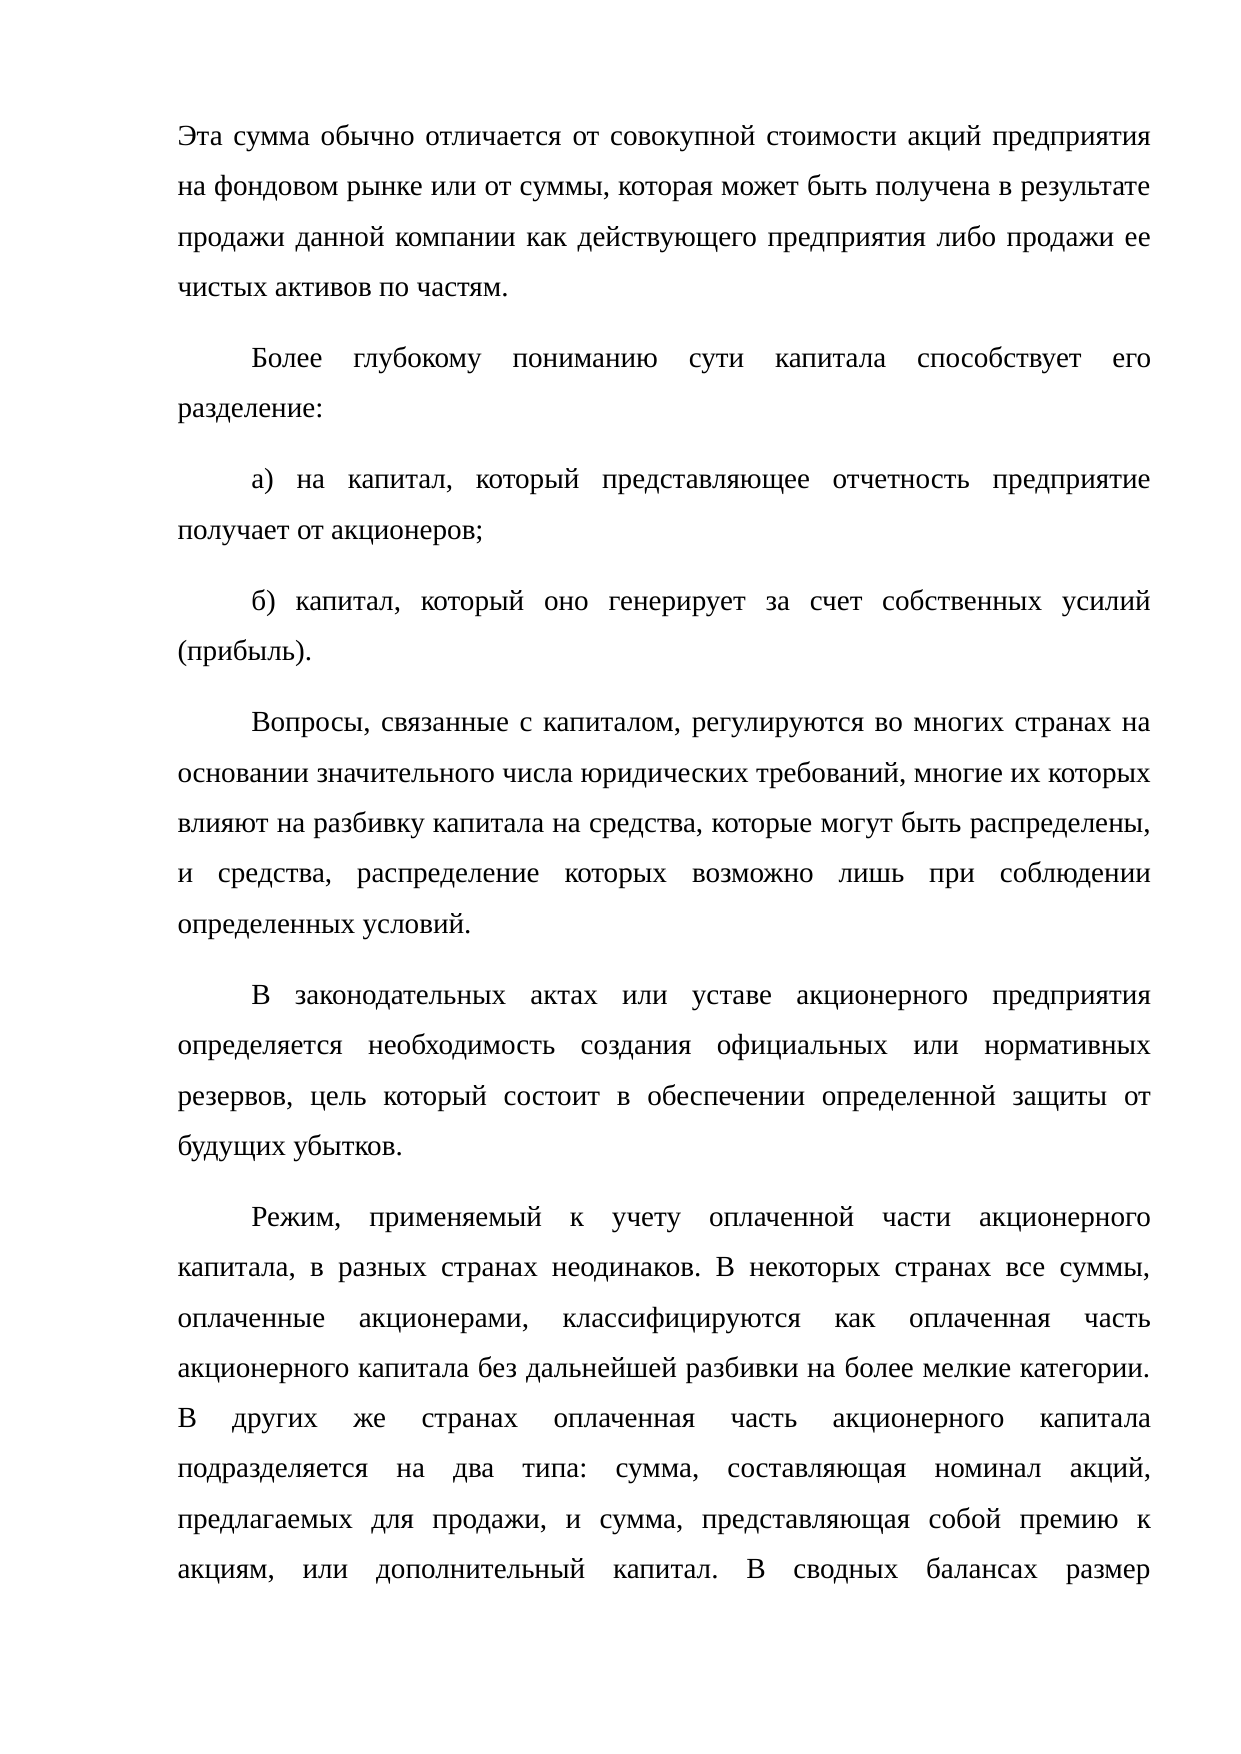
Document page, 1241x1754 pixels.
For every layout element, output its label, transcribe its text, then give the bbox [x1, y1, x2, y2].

text Более глубокому пониманию сути капитала способствует его разделение: [177, 340, 1152, 424]
text а) на капитал, который представляющее отчетность предприятие получает от акционеров; [177, 462, 1152, 546]
text Режим, применяемый к учету оплаченной части акционерного капитала, в разных странах неодинаков. В некоторых странах все суммы, оплаченные акционерами, классифицируются как оплаченная часть акционерного капитала без дальнейшей разбивки на более мелкие категории. В других же странах оплаченная часть акционерного капитала подразделяется на два типа: сумма, составляющая номинал акций, предлагаемых для продажи, и сумма, представляющая собой премию к акциям, или дополнительный капитал. В сводных балансах размер [177, 1199, 1152, 1585]
text Вопросы, связанные с капиталом, регулируются во многих странах на основании значительного числа юридических требований, многие их которых влияют на разбивку капитала на средства, которые могут быть распределены, и средства, распределение которых возможно лишь при соблюдении определенных условий. [177, 704, 1152, 939]
text В законодательных актах или уставе акционерного предприятия определяется необходимость создания официальных или нормативных резервов, цель который состоит в обеспечении определенной защиты от будущих убытков. [177, 977, 1152, 1161]
text Эта сумма обычно отличается от совокупной стоимости акций предприятия на фондовом рынке или от суммы, которая может быть получена в результате продажи данной компании как действующего предприятия либо продажи ее чистых активов по частям. [177, 118, 1152, 303]
text б) капитал, который оно генерирует за счет собственных усилий (прибыль). [177, 583, 1152, 667]
